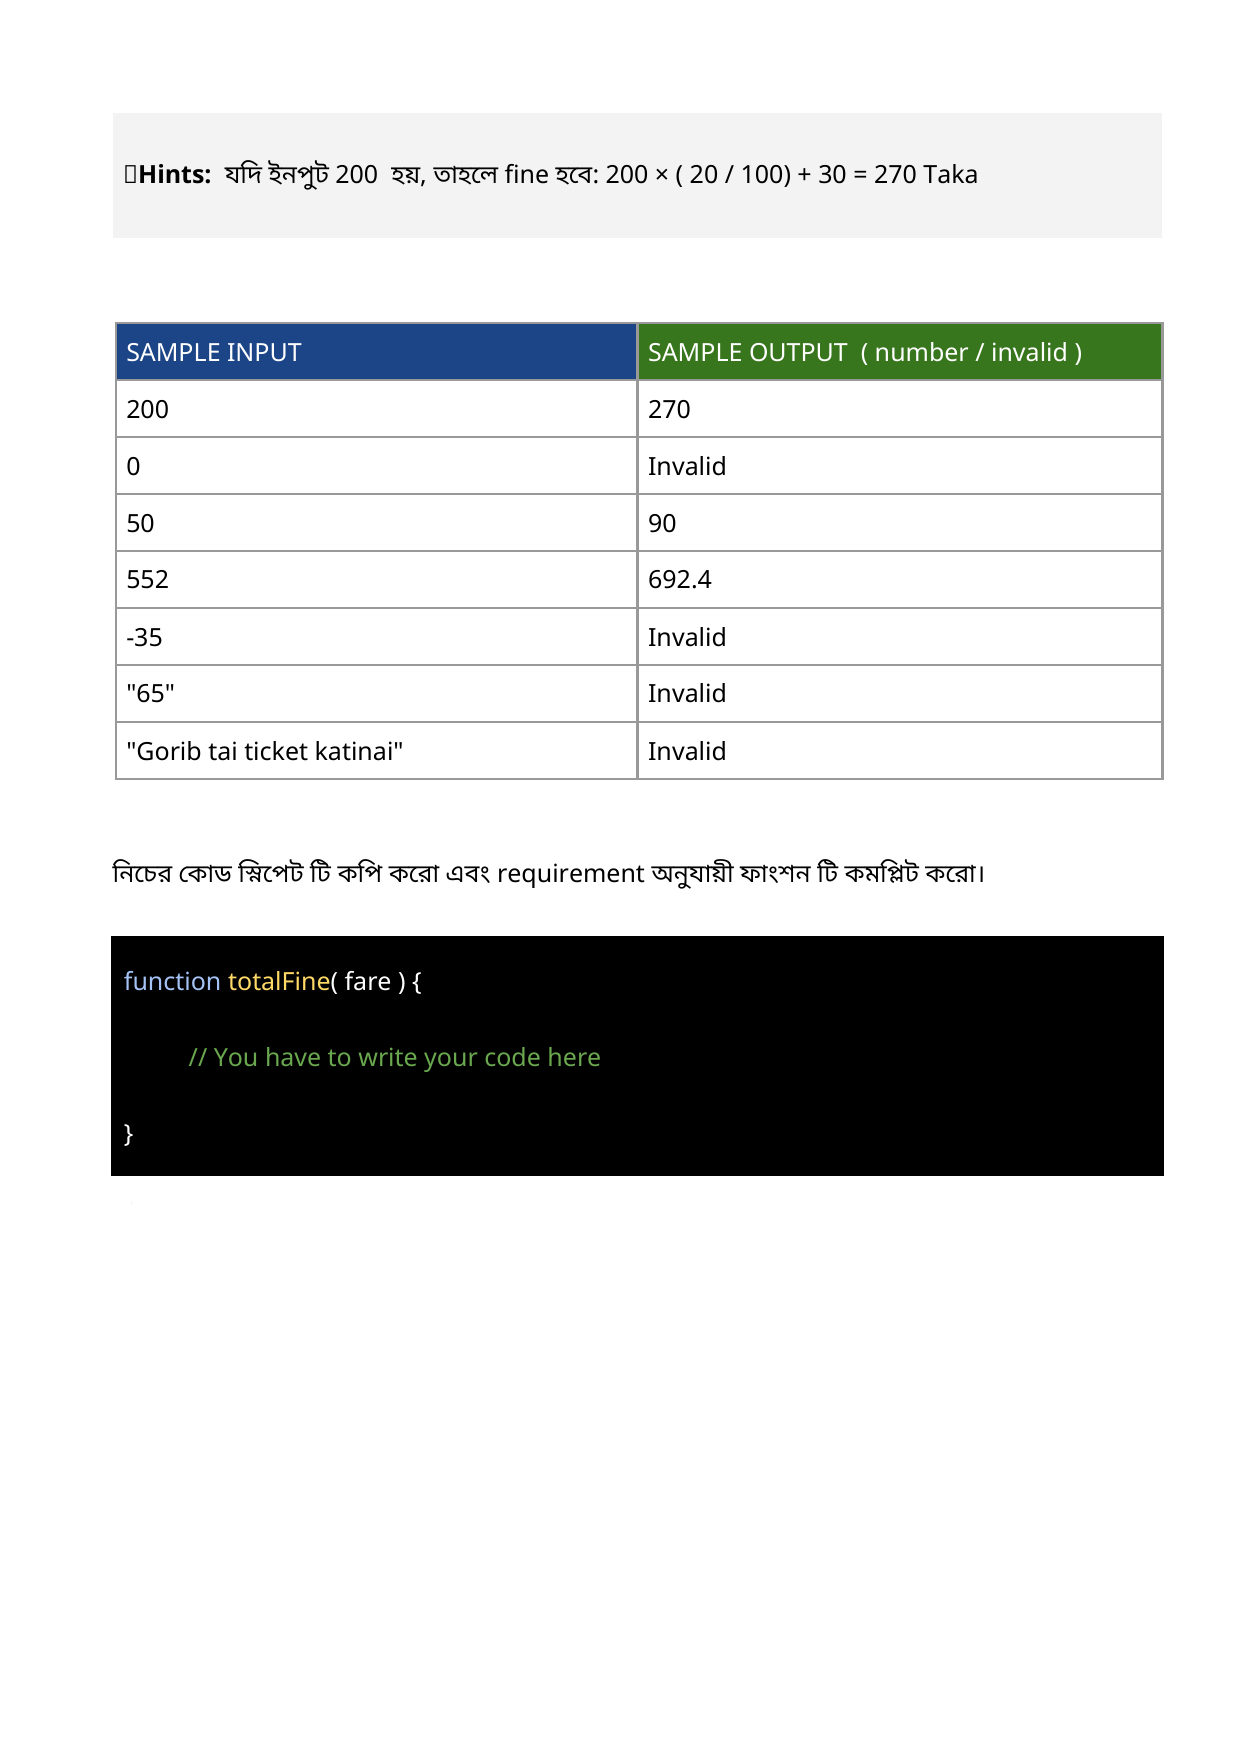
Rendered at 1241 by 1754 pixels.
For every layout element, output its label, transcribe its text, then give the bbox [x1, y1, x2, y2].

table_cell "Gorib tai ticket katinai" [117, 723, 636, 778]
table_cell 200 [117, 381, 636, 436]
table_cell 692.4 [639, 552, 1161, 607]
table_header SAMPLE INPUT [117, 324, 636, 379]
table_cell "65" [117, 666, 636, 721]
table_cell 270 [639, 381, 1161, 436]
table_cell Invalid [639, 438, 1161, 493]
table_cell -35 [117, 609, 636, 664]
table_cell 50 [117, 495, 636, 550]
table_header function totalFine( fare ) { // You have to write your code here } [114, 938, 1161, 1174]
table_header 💡Hints: যদি ইনপুট 200 হয়, তাহলে fine হবে: 200 × ( 20 / 100) + 30 = 270 Taka [113, 113, 1162, 238]
table_cell 552 [117, 552, 636, 607]
text নিচের কোড স্নিপেট টি কপি করো এবং requirement অনুযায়ী ফাংশন টি কমপ্লিট করো। [112, 805, 1128, 893]
table_cell Invalid [639, 609, 1161, 664]
table_cell Invalid [639, 723, 1161, 778]
table_cell 90 [639, 495, 1161, 550]
table_header SAMPLE OUTPUT ( number / invalid ) [639, 324, 1161, 379]
table_cell 0 [117, 438, 636, 493]
table_cell Invalid [639, 666, 1161, 721]
